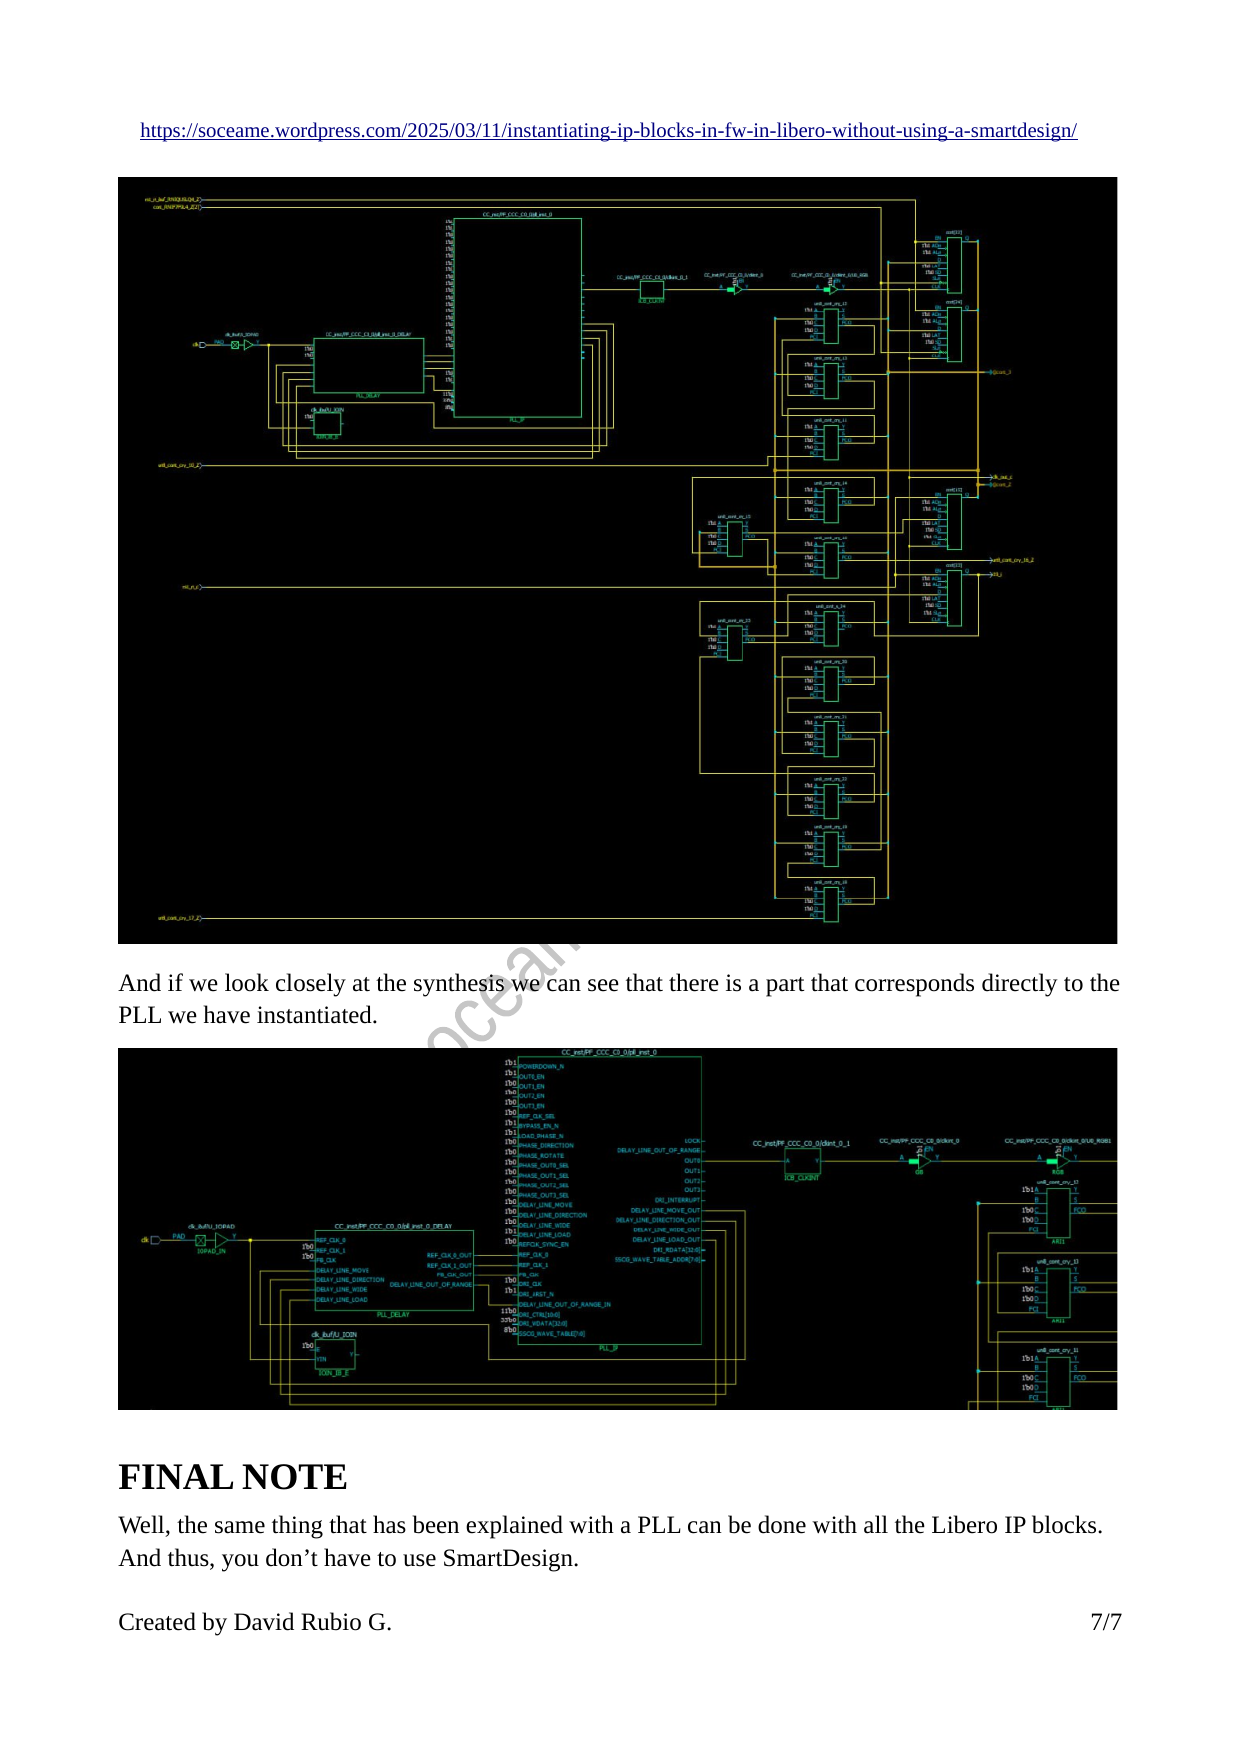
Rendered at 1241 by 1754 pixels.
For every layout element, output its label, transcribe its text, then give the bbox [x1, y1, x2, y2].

subtitle FINAL NOTE [118, 1454, 1122, 1498]
picture [118, 177, 1118, 944]
picture [118, 1048, 1118, 1410]
text Well, the same thing that has been explained with a PLL can be done with all the Libero IP blocks. And thus, you don’t have to use SmartDesign. [118, 1510, 1122, 1572]
text And if we look closely at the synthesis we can see that there is a part that corresponds directly to the PLL we have instantiated. [118, 968, 1122, 1029]
